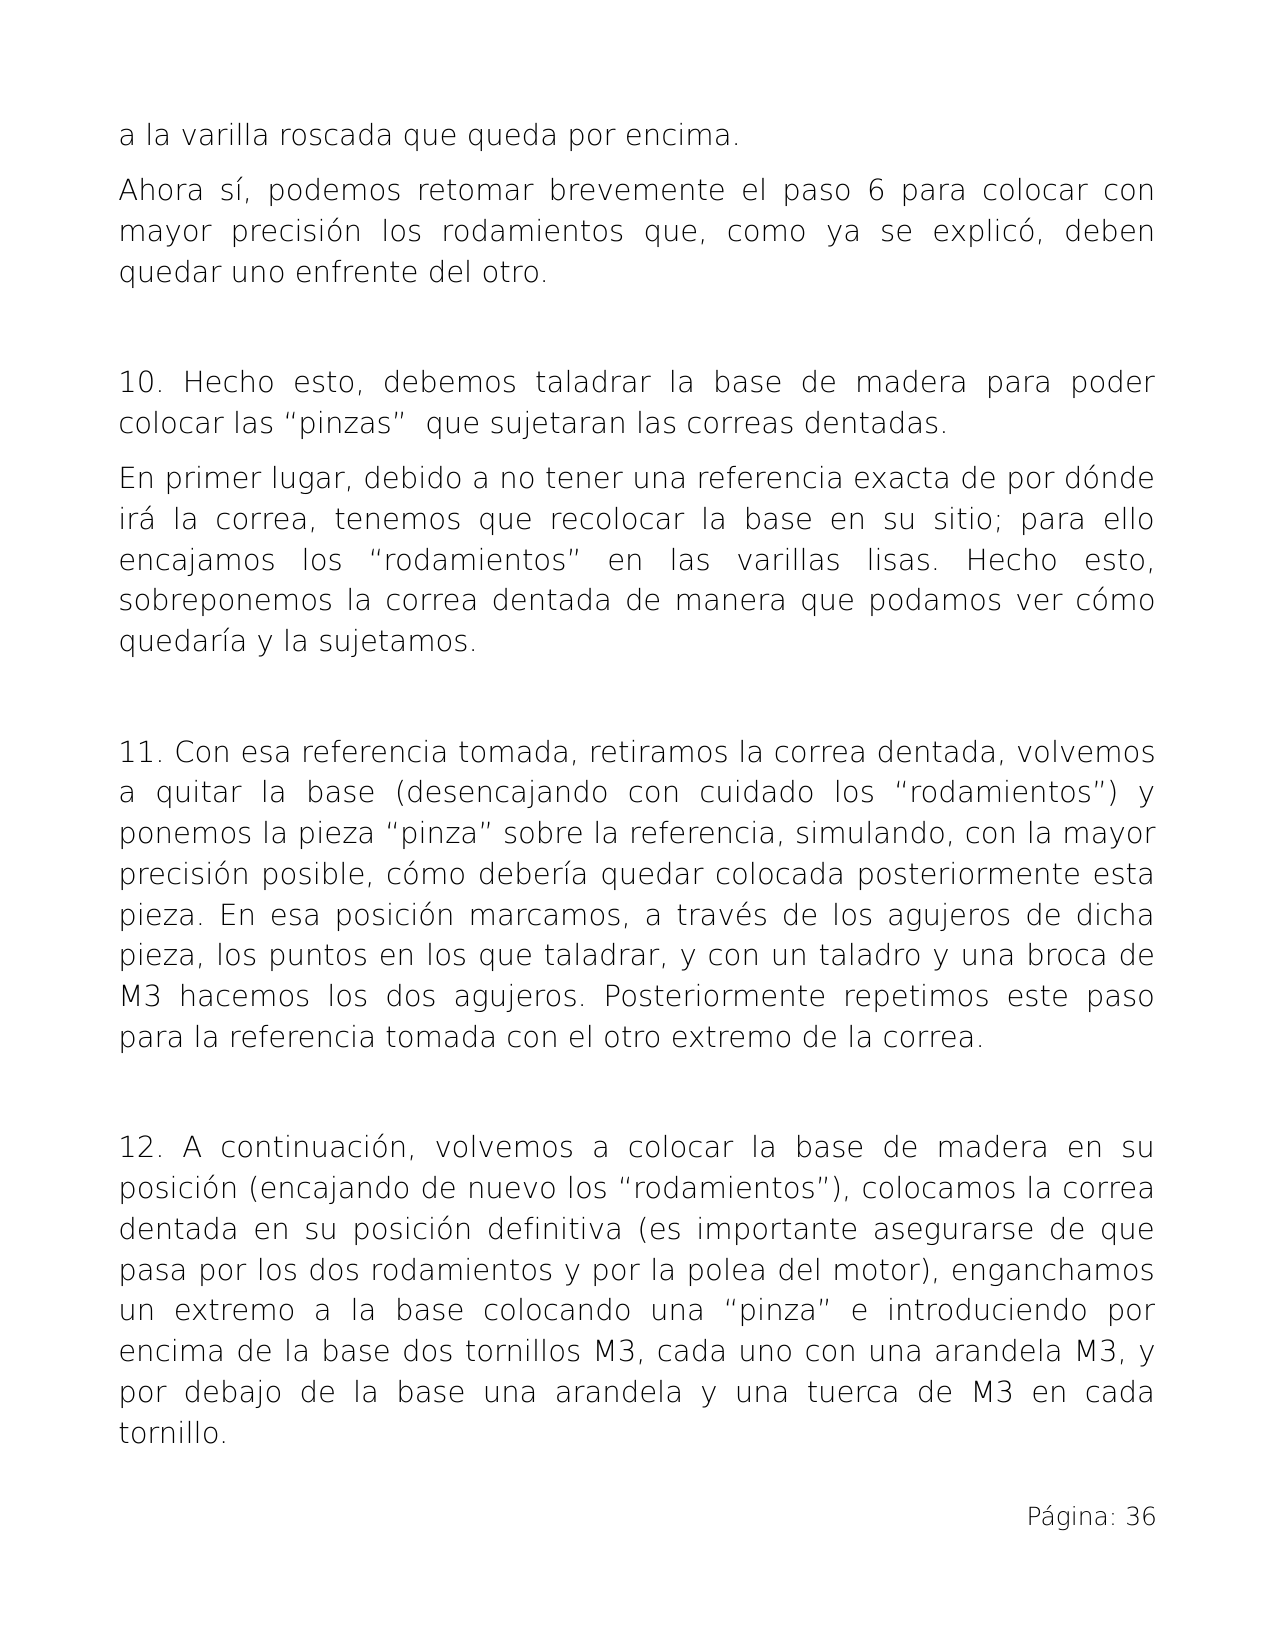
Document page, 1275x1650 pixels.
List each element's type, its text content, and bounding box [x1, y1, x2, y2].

text 12. A continuación, volvemos a colocar la base de madera en su posición (encajando de nuevo los “rodamientos”), colocamos la correa dentada en su posición definitiva (es importante asegurarse de que pasa por los dos rodamientos y por la polea del motor), enganchamos un extremo a la base colocando una “pinza” e introduciendo por encima de la base dos tornillos M3, cada uno con una arandela M3, y por debajo de la base una arandela y una tuerca de M3 en cada tornillo. [118, 1131, 1157, 1450]
text En primer lugar, debido a no tener una referencia exacta de por dónde irá la correa, tenemos que recolocar la base en su sitio; para ello encajamos los “rodamientos” en las varillas lisas. Hecho esto, sobreponemos la correa dentada de manera que podamos ver cómo quedaría y la sujetamos. [118, 462, 1157, 658]
text 10. Hecho esto, debemos taladrar la base de madera para poder colocar las “pinzas” que sujetaran las correas dentadas. [118, 366, 1157, 440]
text 11. Con esa referencia tomada, retiramos la correa dentada, volvemos a quitar la base (desencajando con cuidado los “rodamientos”) y ponemos la pieza “pinza” sobre la referencia, simulando, con la mayor precisión posible, cómo debería quedar colocada posteriormente esta pieza. En esa posición marcamos, a través de los agujeros de dicha pieza, los puntos en los que taladrar, y con un taladro y una broca de M3 hacemos los dos agujeros. Posteriormente repetimos este paso para la referencia tomada con el otro extremo de la correa. [118, 735, 1157, 1054]
text Ahora sí, podemos retomar brevemente el paso 6 para colocar con mayor precisión los rodamientos que, como ya se explicó, deben quedar uno enfrente del otro. [118, 173, 1157, 289]
text a la varilla roscada que queda por encima. [118, 118, 1157, 152]
